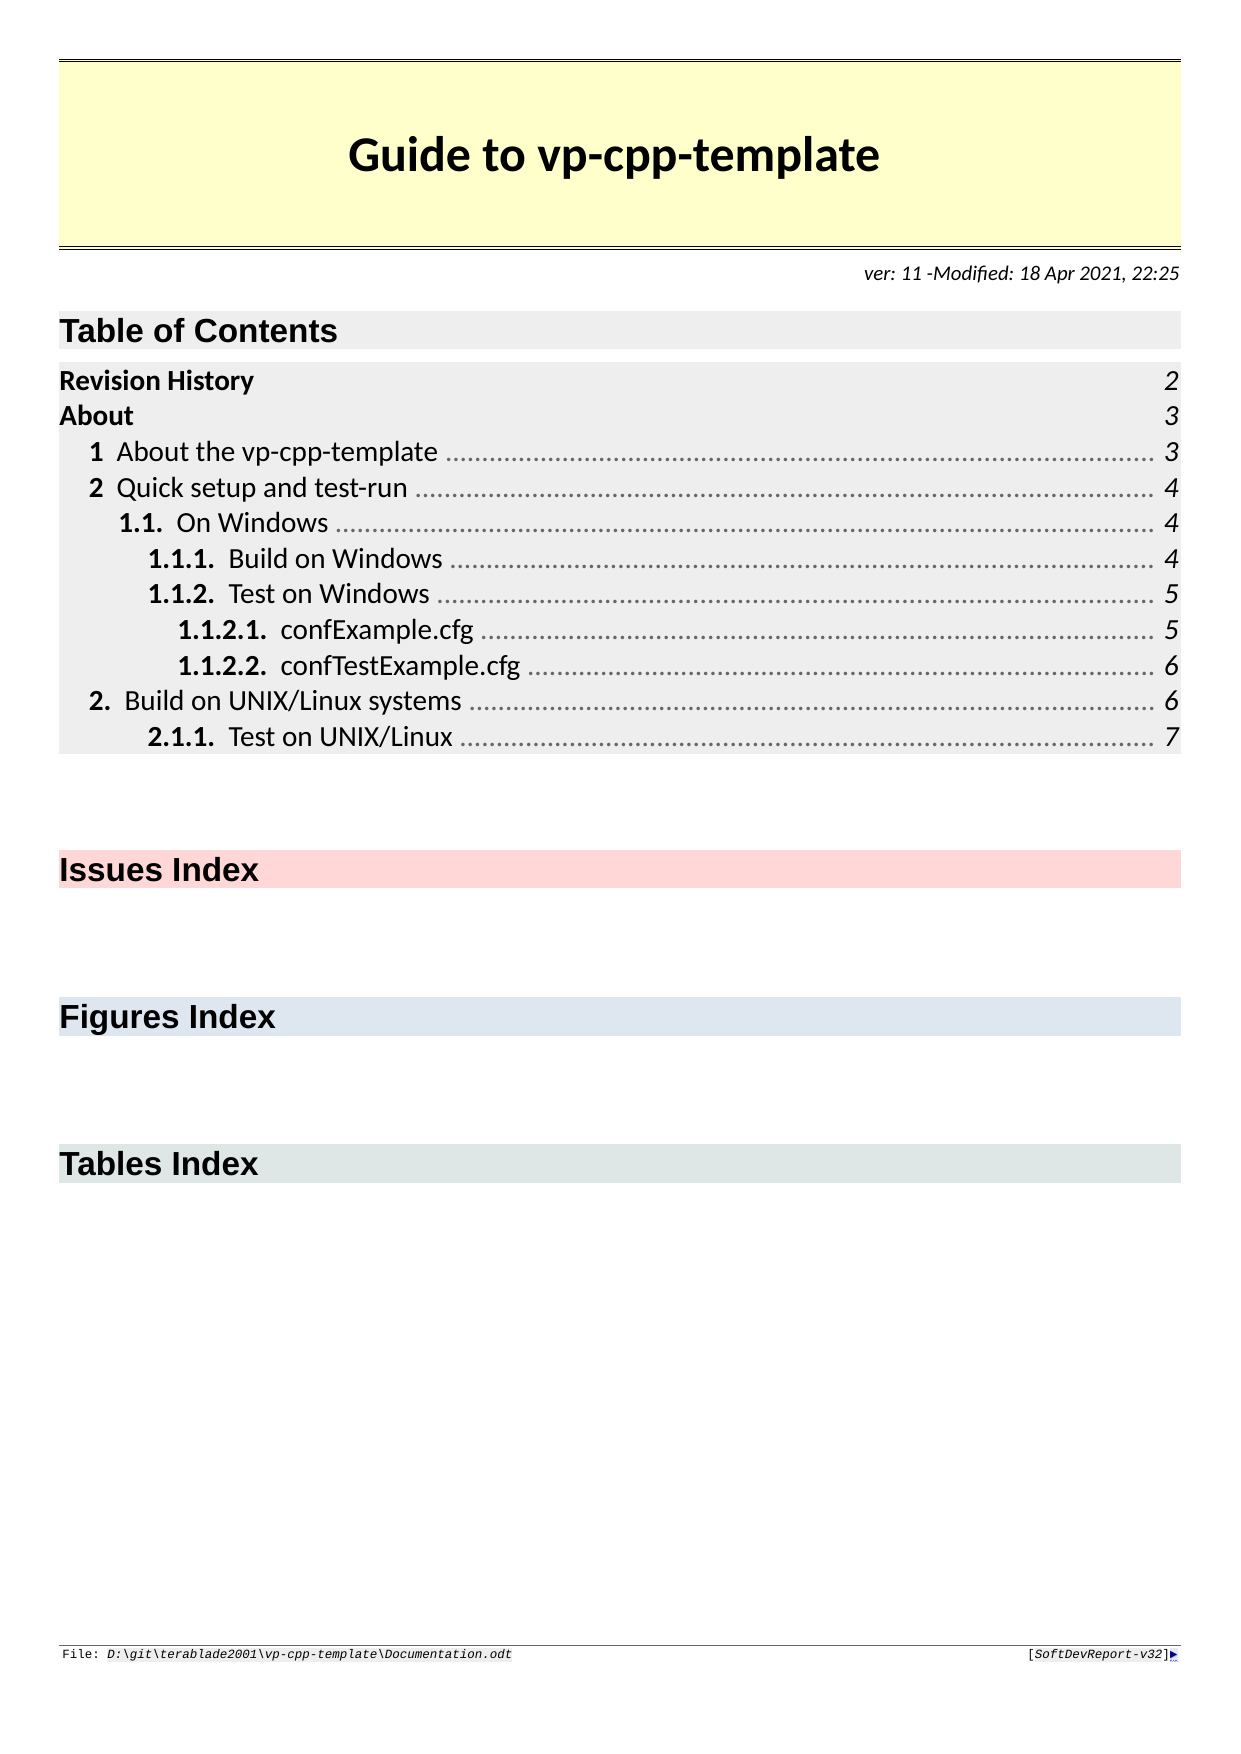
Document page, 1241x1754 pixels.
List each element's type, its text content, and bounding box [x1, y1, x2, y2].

text 1.1.2.1. confExample.cfg 5 [177, 611, 1181, 647]
text 1 About the vp-cpp-template 3 [88, 433, 1181, 469]
text 1.1.2.2. confTestExample.cfg 6 [177, 647, 1181, 682]
subtitle Tables Index [59, 1144, 1181, 1183]
text Revision History 2 [59, 362, 1181, 397]
subtitle Figures Index [59, 997, 1181, 1036]
text ver: 11 -Modified: 18 Apr 2021, 22:25 [59, 260, 1181, 286]
subtitle Table of Contents [59, 311, 1181, 349]
text 1.1. On Windows 4 [118, 504, 1181, 540]
text About 3 [59, 397, 1181, 433]
text 2. Build on UNIX/Linux systems 6 [88, 682, 1181, 718]
text 1.1.1. Build on Windows 4 [147, 540, 1181, 576]
title Guide to vp-cpp-template [59, 62, 1181, 246]
subtitle Issues Index [59, 850, 1181, 888]
text 2.1.1. Test on UNIX/Linux 7 [147, 718, 1181, 754]
text 1.1.2. Test on Windows 5 [147, 576, 1181, 611]
text 2 Quick setup and test-run 4 [88, 469, 1181, 504]
